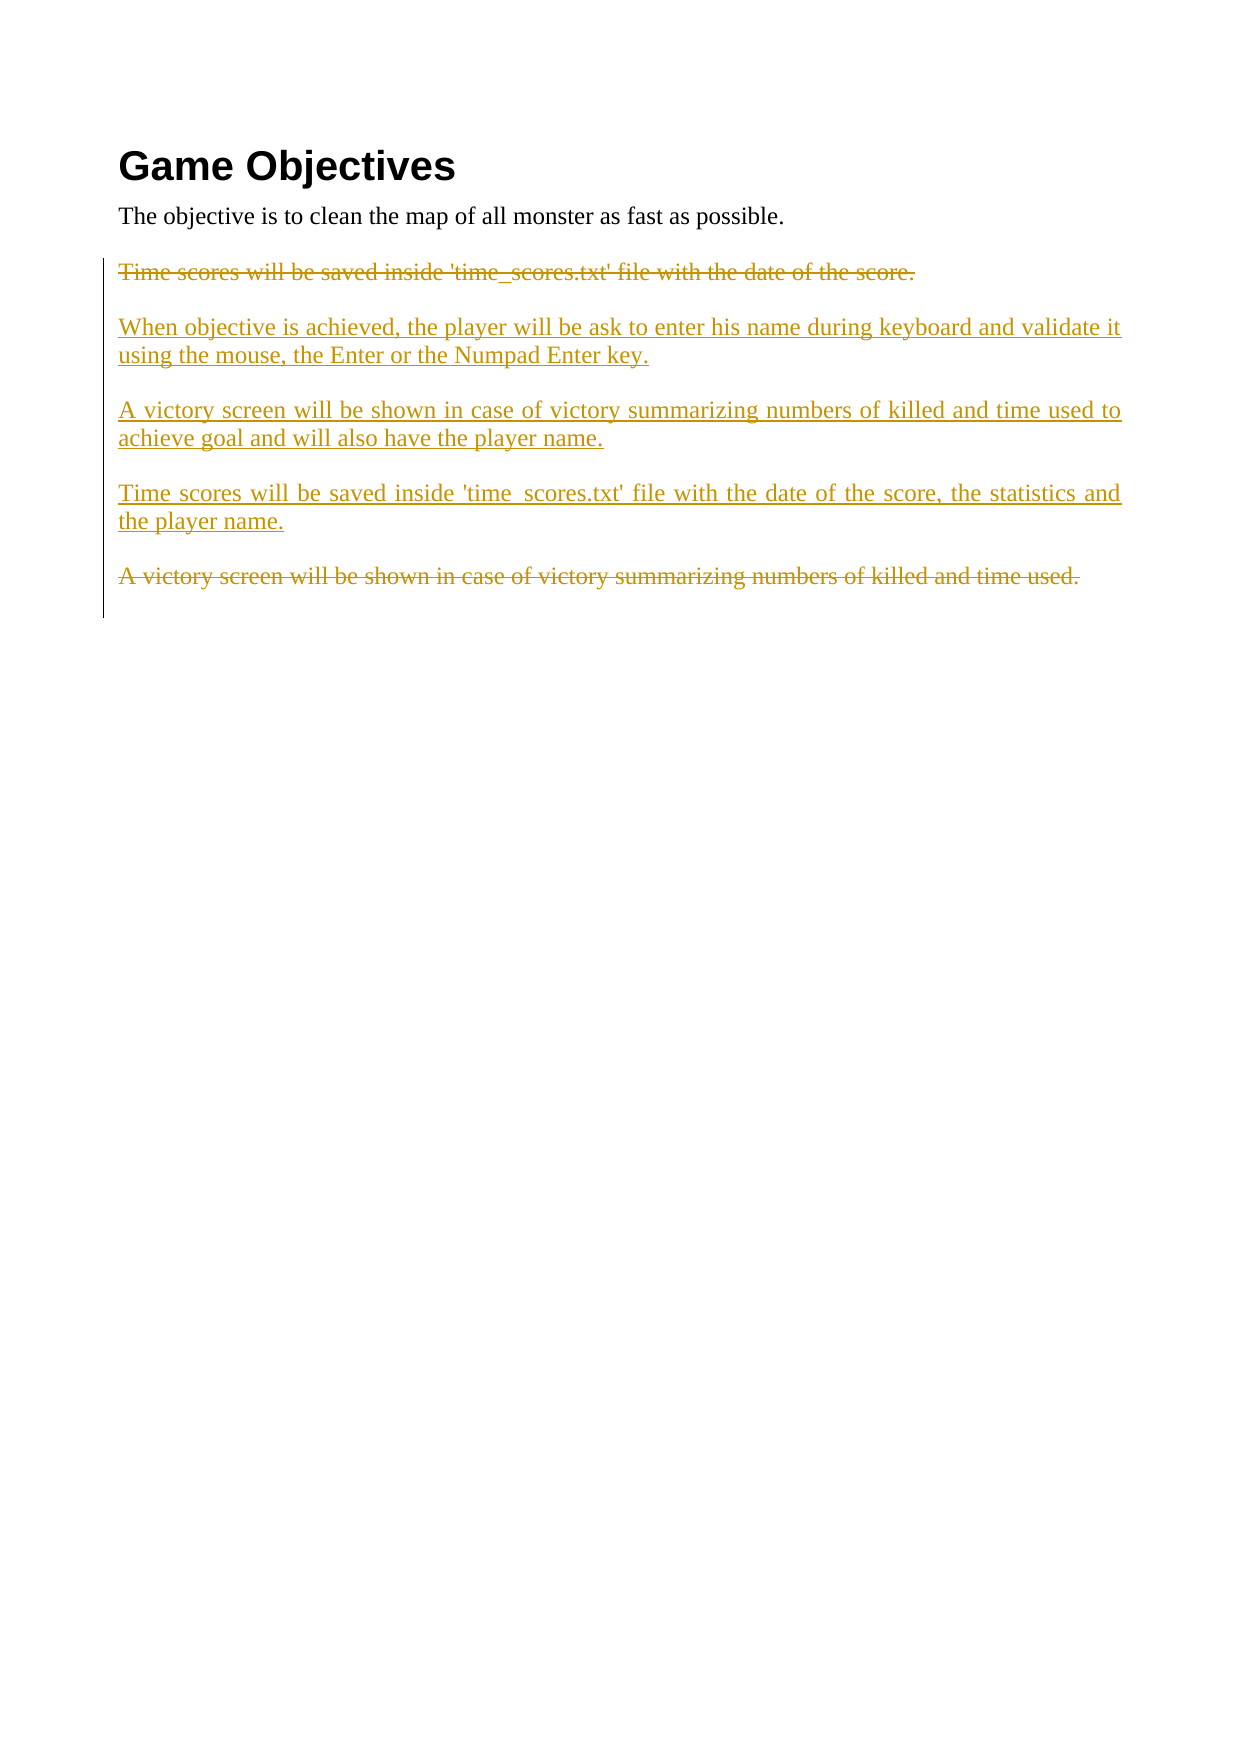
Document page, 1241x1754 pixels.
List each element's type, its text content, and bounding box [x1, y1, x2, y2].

text A victory screen will be shown in case of victory summarizing numbers of killed and time used to [118, 396, 1122, 420]
text the player name. [118, 505, 1122, 535]
text Time scores will be saved inside 'time_scores.txt' file with the date of the score, the statistics and [118, 479, 1122, 503]
text When objective is achieved, the player will be ask to enter his name during keyboard and validate it using the mouse, the Enter or the Numpad Enter key. [118, 285, 1122, 313]
text The objective is to clean the map of all monster as fast as possible. [118, 202, 1122, 230]
subtitle Game Objectives [118, 143, 1122, 190]
text achieve goal and will also have the player name. [118, 422, 1122, 452]
